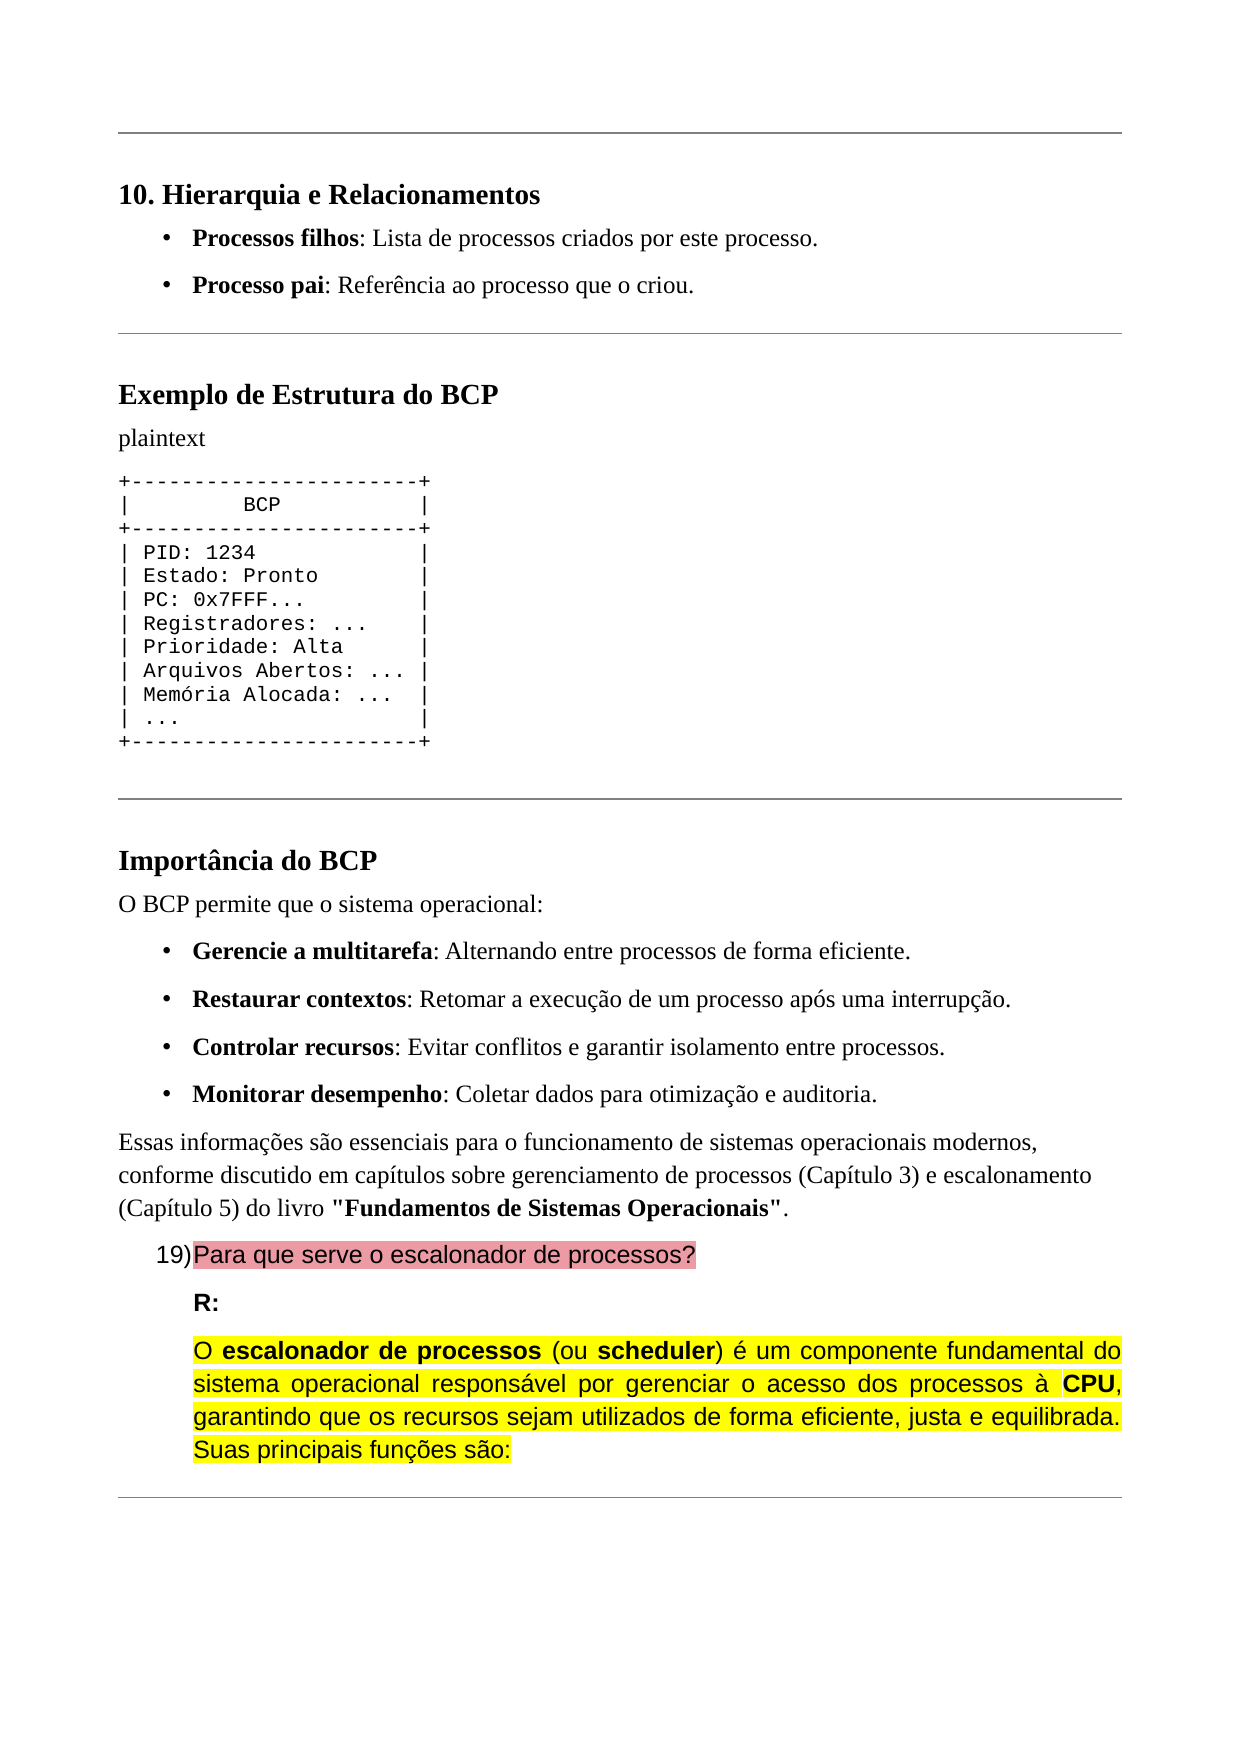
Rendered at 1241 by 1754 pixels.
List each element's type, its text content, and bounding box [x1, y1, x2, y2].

text | Prioridade: Alta | [118, 636, 1122, 660]
text | ... | [118, 707, 1122, 731]
subtitle Exemplo de Estrutura do BCP [118, 377, 1122, 411]
list Processos filhos: Lista de processos criados por este processo. [162, 223, 1122, 252]
text | PID: 1234 | [118, 542, 1122, 565]
text | BCP | [118, 494, 1122, 518]
text Essas informações são essenciais para o funcionamento de sistemas operacionais modernos, conforme discutido em capítulos sobre gerenciamento de processos (Capítulo 3) e escalonamento (Capítulo 5) do livro "Fundamentos de Sistemas Operacionais". [118, 1127, 1122, 1222]
list O escalonador de processos (ou scheduler) é um componente fundamental do sistema operacional responsável por gerenciar o acesso dos processos à CPU, garantindo que os recursos sejam utilizados de forma eficiente, justa e equilibrada. Suas principais funções são: [156, 1336, 1122, 1463]
list Controlar recursos: Evitar conflitos e garantir isolamento entre processos. [162, 1032, 1122, 1060]
text +-----------------------+ [118, 471, 1122, 494]
text plaintext [118, 423, 1122, 452]
text | Estado: Pronto | [118, 565, 1122, 589]
text | PC: 0x7FFF... | [118, 589, 1122, 613]
list R: [156, 1288, 1122, 1317]
text +-----------------------+ [118, 518, 1122, 542]
subtitle 10. Hierarquia e Relacionamentos [118, 177, 1122, 211]
subtitle Importância do BCP [118, 843, 1122, 876]
text +-----------------------+ [118, 731, 1122, 754]
text | Registradores: ... | [118, 613, 1122, 636]
list Para que serve o escalonador de processos? [156, 1241, 1122, 1269]
list Restaurar contextos: Retomar a execução de um processo após uma interrupção. [162, 984, 1122, 1013]
text | Memória Alocada: ... | [118, 683, 1122, 707]
list Gerencie a multitarefa: Alternando entre processos de forma eficiente. [162, 936, 1122, 965]
list Monitorar desempenho: Coletar dados para otimização e auditoria. [162, 1079, 1122, 1108]
text O BCP permite que o sistema operacional: [118, 889, 1122, 918]
text | Arquivos Abertos: ... | [118, 660, 1122, 683]
list Processo pai: Referência ao processo que o criou. [162, 271, 1122, 299]
